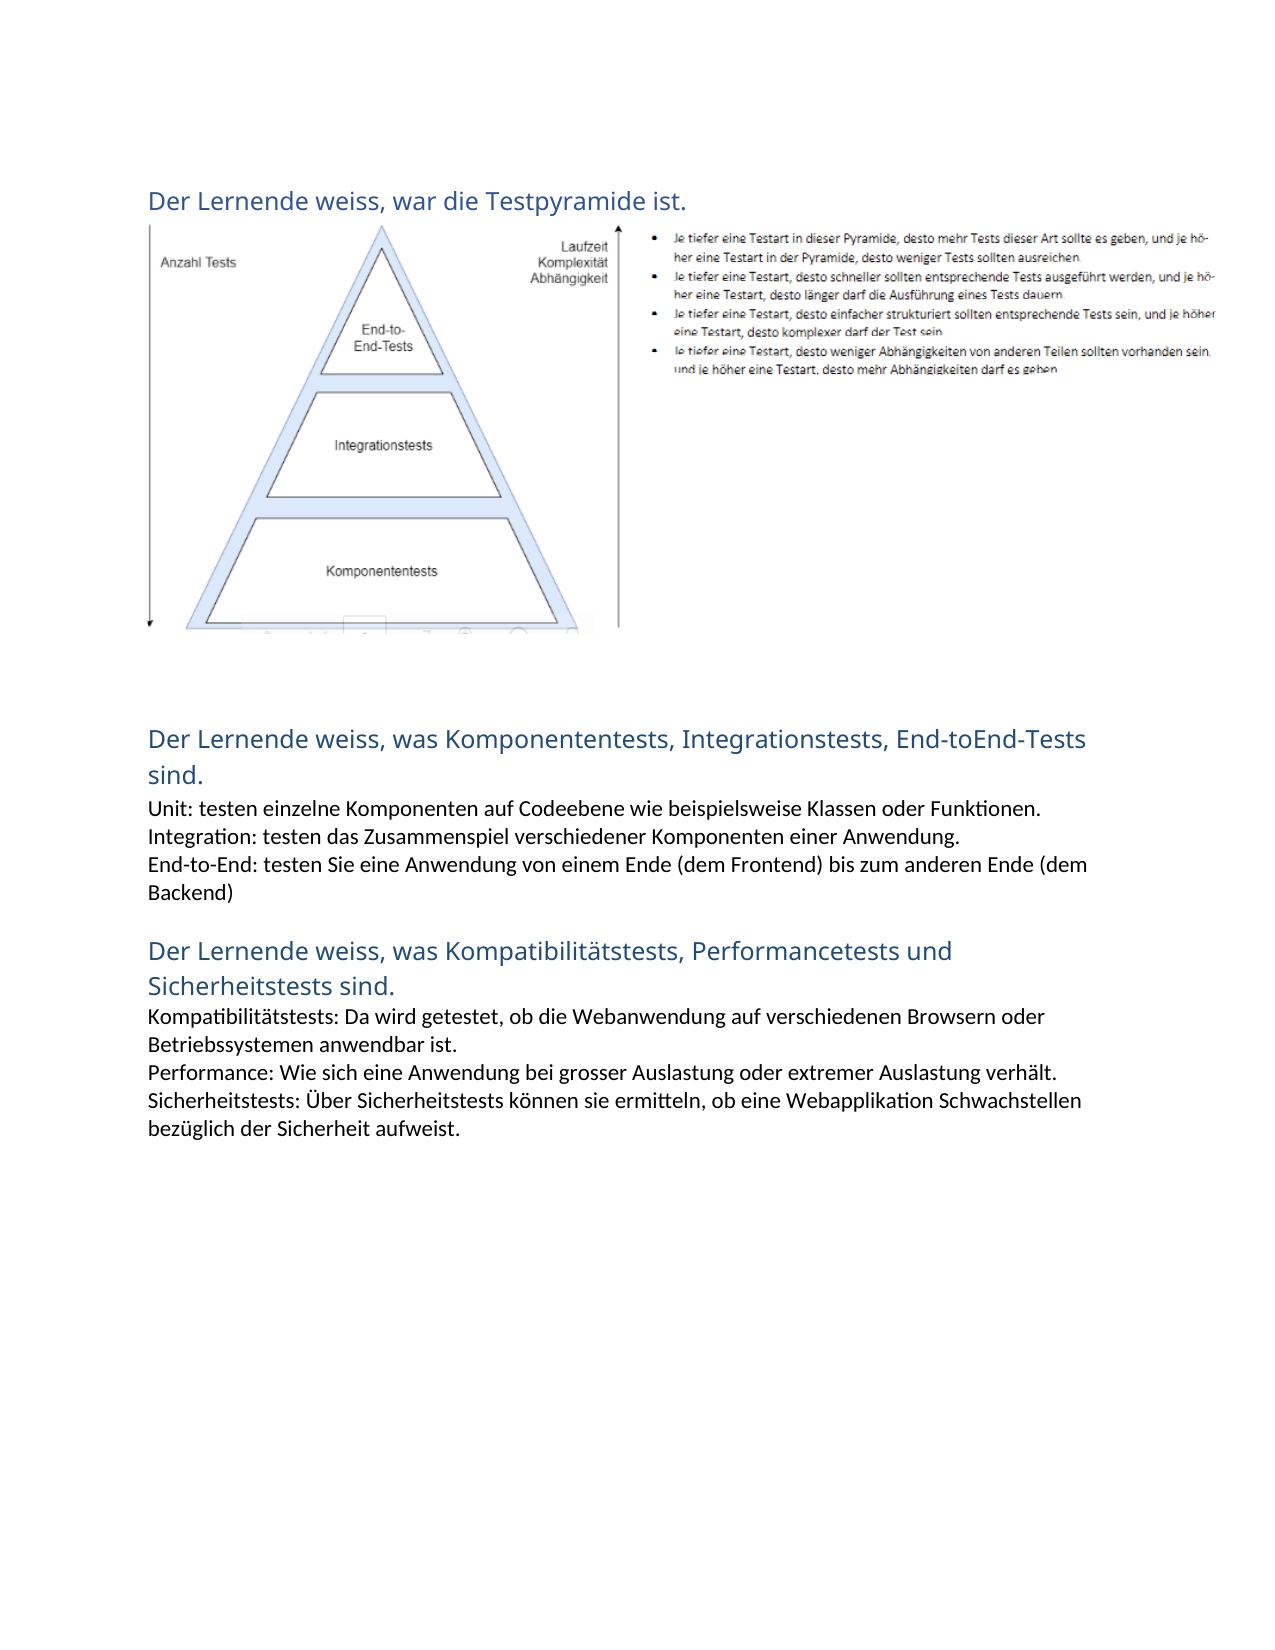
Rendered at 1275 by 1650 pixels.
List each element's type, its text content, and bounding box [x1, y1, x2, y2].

subtitle Der Lernende weiss, was Komponententests, Integrationstests, End-toEnd-Tests sind. [148, 686, 1127, 792]
text Unit: testen einzelne Komponenten auf Codeebene wie beispielsweise Klassen oder Funktionen. [148, 794, 1127, 822]
text Integration: testen das Zusammenspiel verschiedener Komponenten einer Anwendung. [148, 822, 1127, 850]
text Sicherheitstests: Über Sicherheitstests können sie ermitteln, ob eine Webapplikation Schwachstellen bezüglich der Sicherheit aufweist. [148, 1086, 1127, 1142]
text Kompatibilitätstests: Da wird getestet, ob die Webanwendung auf verschiedenen Browsern oder Betriebssystemen anwendbar ist. [148, 1002, 1127, 1058]
text End-to-End: testen Sie eine Anwendung von einem Ende (dem Frontend) bis zum anderen Ende (dem Backend) [148, 850, 1127, 906]
text Der Lernende weiss, was Kompatibilitätstests, Performancetests und Sicherheitstests sind. [148, 906, 1127, 1002]
subtitle Der Lernende weiss, war die Testpyramide ist. [148, 148, 1127, 218]
text Performance: Wie sich eine Anwendung bei grosser Auslastung oder extremer Auslastung verhält. [148, 1058, 1127, 1086]
